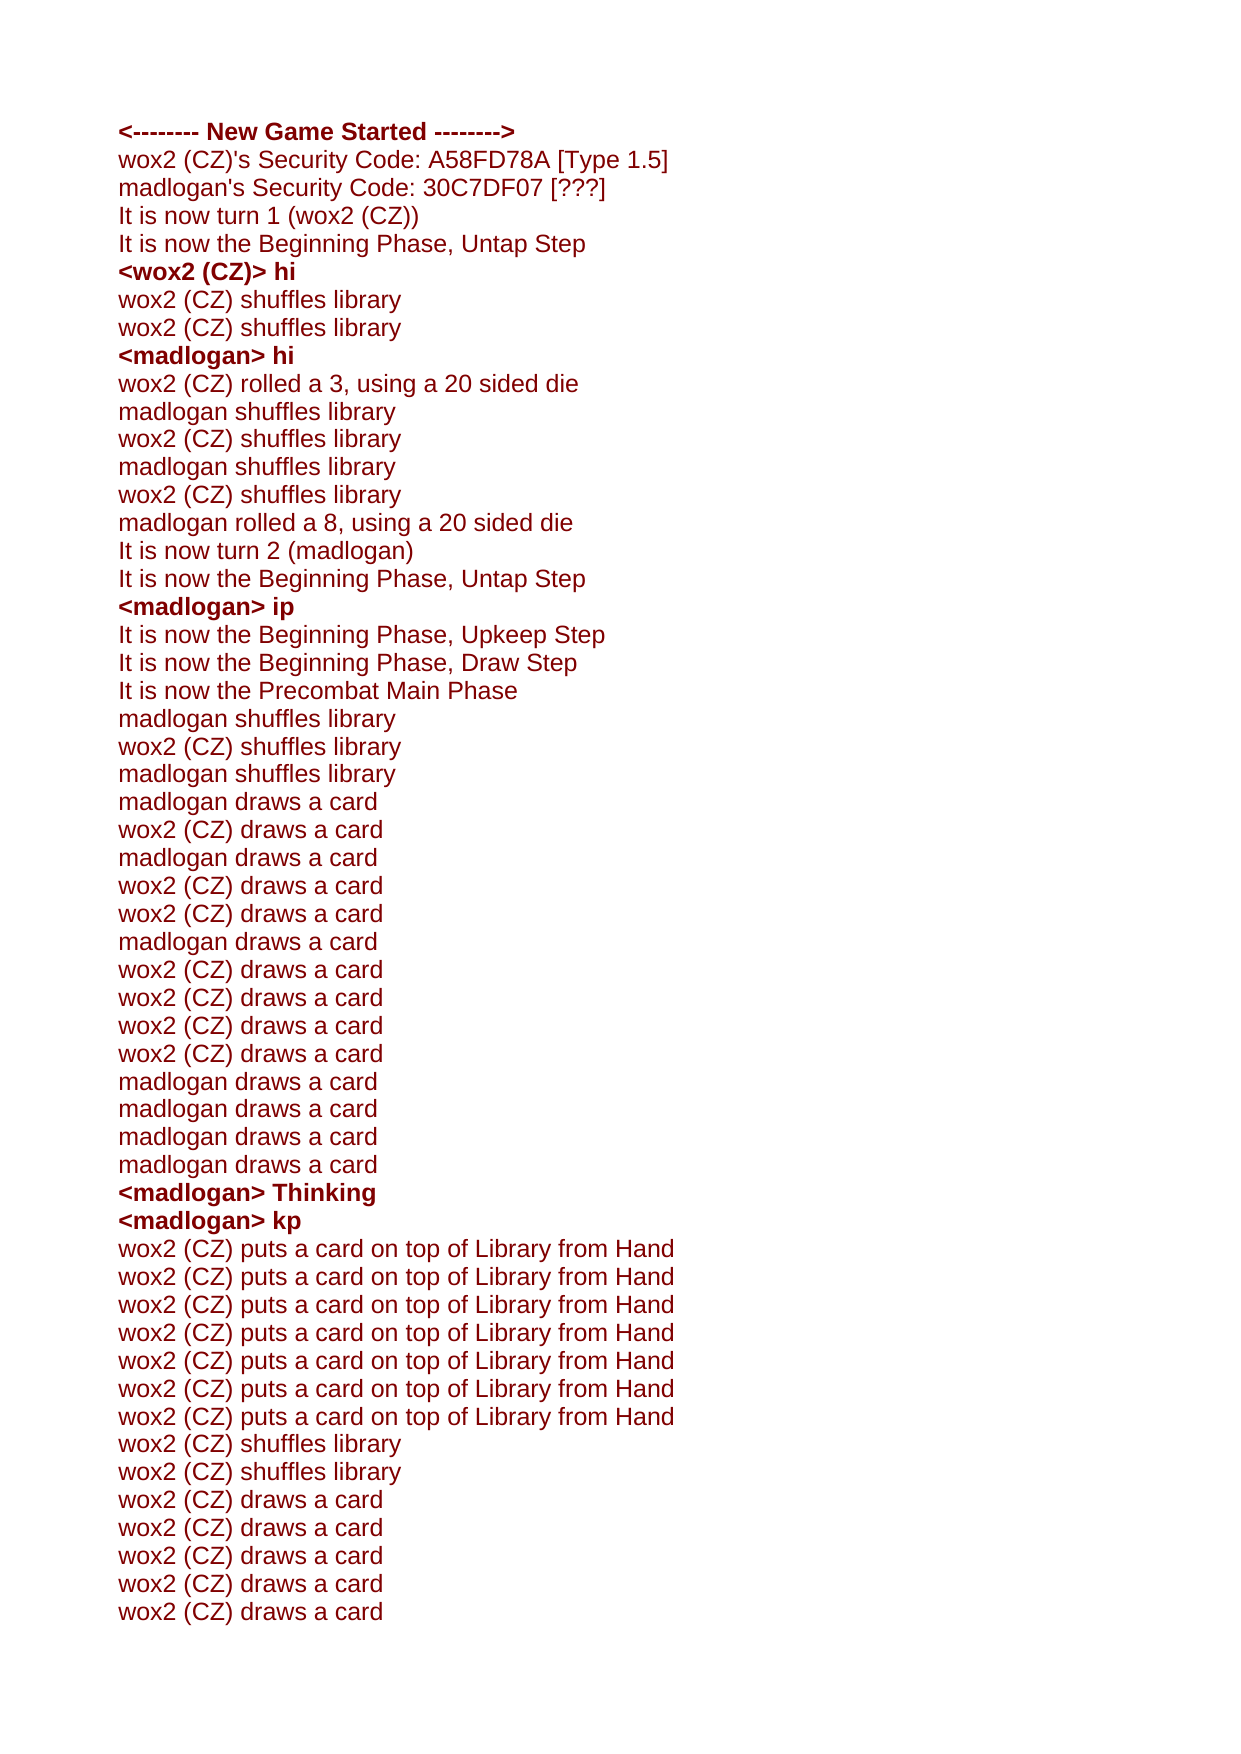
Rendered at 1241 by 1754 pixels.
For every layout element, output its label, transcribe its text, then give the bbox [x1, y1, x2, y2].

text wox2 (CZ) draws a card [118, 1542, 1122, 1570]
text wox2 (CZ) shuffles library [118, 481, 1122, 509]
text It is now the Beginning Phase, Untap Step [118, 565, 1122, 593]
text wox2 (CZ) draws a card [118, 872, 1122, 900]
text wox2 (CZ) draws a card [118, 983, 1122, 1011]
text It is now the Precombat Main Phase [118, 676, 1122, 704]
text wox2 (CZ) draws a card [118, 1570, 1122, 1598]
text madlogan draws a card [118, 844, 1122, 872]
text wox2 (CZ) draws a card [118, 1011, 1122, 1039]
text madlogan shuffles library [118, 704, 1122, 732]
text wox2 (CZ) shuffles library [118, 425, 1122, 453]
text madlogan draws a card [118, 1123, 1122, 1151]
text <madlogan> Thinking [118, 1179, 1122, 1207]
text wox2 (CZ) draws a card [118, 1486, 1122, 1514]
text wox2 (CZ) draws a card [118, 1514, 1122, 1542]
text wox2 (CZ)'s Security Code: A58FD78A [Type 1.5] [118, 146, 1122, 174]
text It is now turn 1 (wox2 (CZ)) [118, 202, 1122, 230]
text wox2 (CZ) puts a card on top of Library from Hand [118, 1235, 1122, 1263]
text wox2 (CZ) shuffles library [118, 1458, 1122, 1486]
text wox2 (CZ) shuffles library [118, 313, 1122, 341]
text madlogan draws a card [118, 1067, 1122, 1095]
text It is now the Beginning Phase, Draw Step [118, 648, 1122, 676]
text madlogan shuffles library [118, 453, 1122, 481]
text It is now the Beginning Phase, Untap Step [118, 230, 1122, 258]
text wox2 (CZ) draws a card [118, 900, 1122, 928]
text wox2 (CZ) rolled a 3, using a 20 sided die [118, 369, 1122, 397]
text wox2 (CZ) puts a card on top of Library from Hand [118, 1402, 1122, 1430]
text madlogan draws a card [118, 928, 1122, 956]
text madlogan's Security Code: 30C7DF07 [???] [118, 174, 1122, 202]
text madlogan draws a card [118, 788, 1122, 816]
text wox2 (CZ) puts a card on top of Library from Hand [118, 1318, 1122, 1346]
text wox2 (CZ) draws a card [118, 816, 1122, 844]
text <-------- New Game Started --------> [118, 118, 1122, 146]
text <madlogan> hi [118, 341, 1122, 369]
text wox2 (CZ) puts a card on top of Library from Hand [118, 1374, 1122, 1402]
text wox2 (CZ) shuffles library [118, 286, 1122, 313]
text It is now the Beginning Phase, Upkeep Step [118, 621, 1122, 648]
text wox2 (CZ) puts a card on top of Library from Hand [118, 1291, 1122, 1318]
text madlogan draws a card [118, 1151, 1122, 1179]
text wox2 (CZ) draws a card [118, 956, 1122, 983]
text wox2 (CZ) shuffles library [118, 732, 1122, 760]
text <wox2 (CZ)> hi [118, 258, 1122, 286]
text madlogan shuffles library [118, 760, 1122, 788]
text <madlogan> ip [118, 593, 1122, 621]
text madlogan shuffles library [118, 397, 1122, 425]
text madlogan draws a card [118, 1095, 1122, 1123]
text wox2 (CZ) shuffles library [118, 1430, 1122, 1458]
text wox2 (CZ) puts a card on top of Library from Hand [118, 1346, 1122, 1374]
text wox2 (CZ) draws a card [118, 1039, 1122, 1067]
text wox2 (CZ) draws a card [118, 1598, 1122, 1626]
text madlogan rolled a 8, using a 20 sided die [118, 509, 1122, 537]
text wox2 (CZ) puts a card on top of Library from Hand [118, 1263, 1122, 1291]
text <madlogan> kp [118, 1207, 1122, 1235]
text It is now turn 2 (madlogan) [118, 537, 1122, 565]
